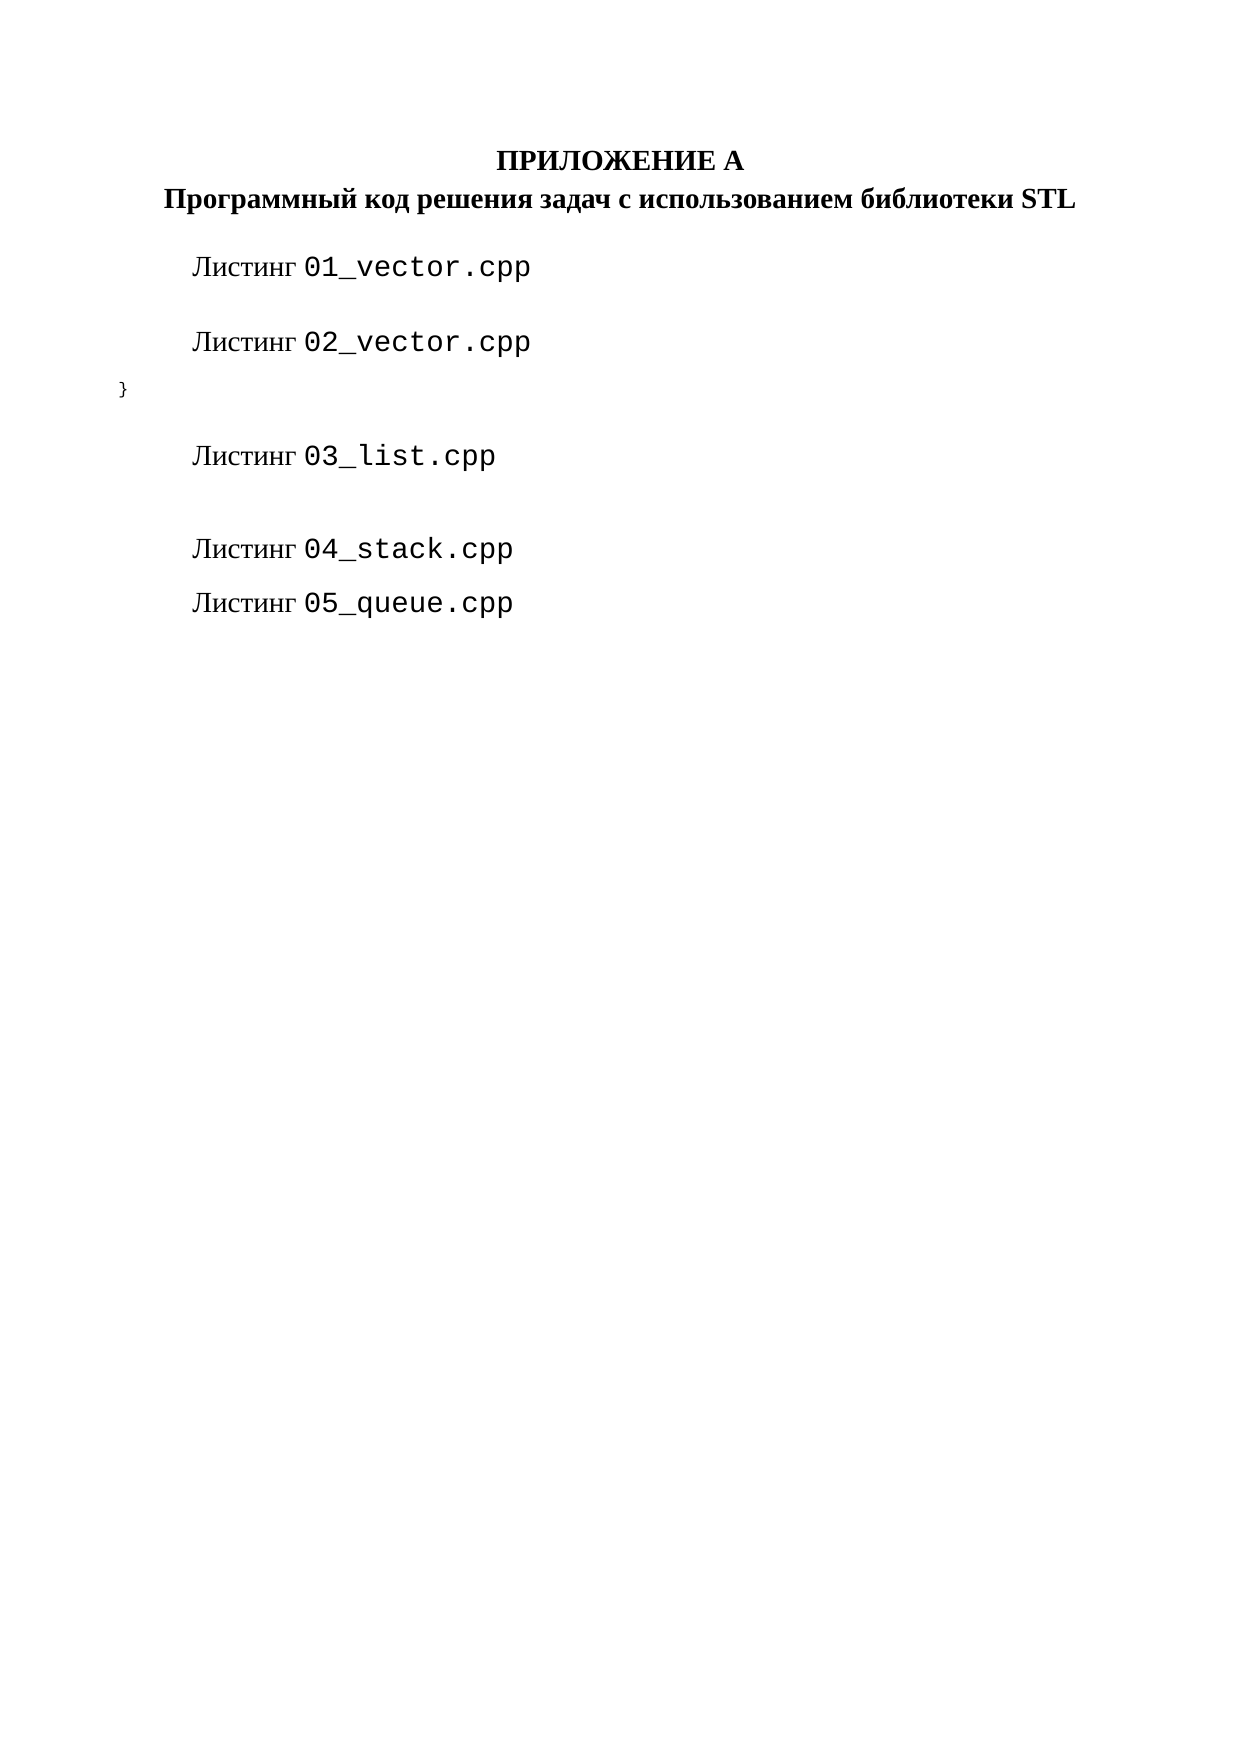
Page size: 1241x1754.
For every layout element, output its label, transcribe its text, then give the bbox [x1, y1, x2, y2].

subtitle Приложение А Программный код решения задач с использованием библиотеки STL [118, 143, 1122, 215]
text Листинг 01_vector.cpp [118, 249, 1122, 285]
text Листинг 03_list.cpp [118, 438, 1122, 474]
text } [118, 378, 1122, 399]
text Листинг 02_vector.cpp [118, 324, 1122, 360]
text Листинг 04_stack.cpp [118, 531, 1122, 567]
text Листинг 05_queue.cpp [118, 585, 1122, 621]
